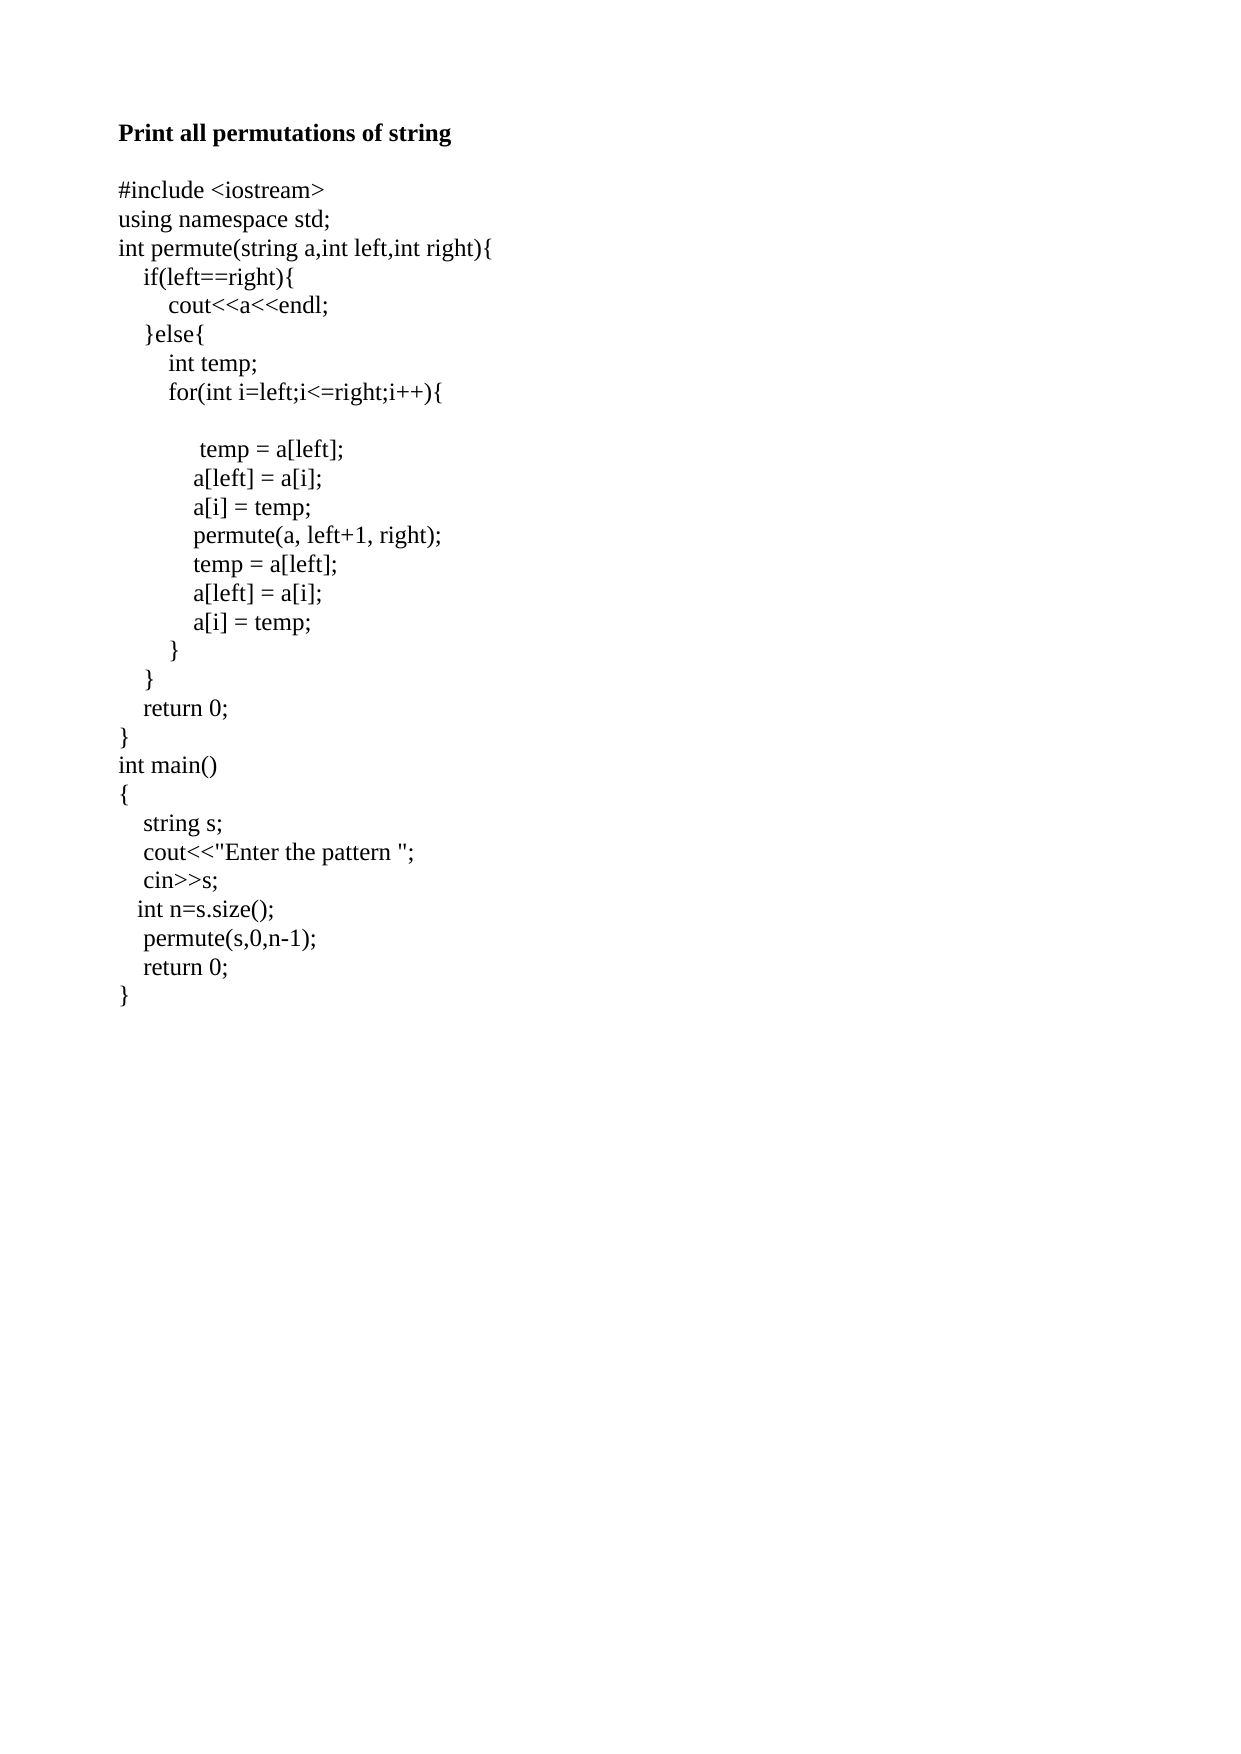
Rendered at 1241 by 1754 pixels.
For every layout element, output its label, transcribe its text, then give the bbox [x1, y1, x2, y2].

text cout<<"Enter the pattern "; [118, 837, 1122, 866]
text using namespace std; [118, 204, 1122, 233]
text if(left==right){ [118, 262, 1122, 291]
text } [118, 722, 1122, 751]
text { [118, 779, 1122, 808]
text temp = a[left]; [118, 549, 1122, 578]
text #include <iostream> [118, 176, 1122, 204]
text int permute(string a,int left,int right){ [118, 233, 1122, 262]
text } [118, 981, 1122, 1009]
text a[left] = a[i]; [118, 578, 1122, 607]
text for(int i=left;i<=right;i++){ [118, 377, 1122, 406]
text } [118, 664, 1122, 693]
text temp = a[left]; [118, 434, 1122, 463]
text a[i] = temp; [118, 607, 1122, 636]
text Print all permutations of string [118, 118, 1122, 147]
text cout<<a<<endl; [118, 291, 1122, 319]
text a[left] = a[i]; [118, 463, 1122, 492]
text }else{ [118, 319, 1122, 348]
text int n=s.size(); [118, 894, 1122, 923]
text int temp; [118, 348, 1122, 377]
text } [118, 636, 1122, 664]
text return 0; [118, 693, 1122, 722]
text permute(a, left+1, right); [118, 521, 1122, 549]
text cin>>s; [118, 866, 1122, 894]
text int main() [118, 751, 1122, 779]
text string s; [118, 808, 1122, 837]
text permute(s,0,n-1); [118, 923, 1122, 952]
text a[i] = temp; [118, 492, 1122, 521]
text return 0; [118, 952, 1122, 981]
